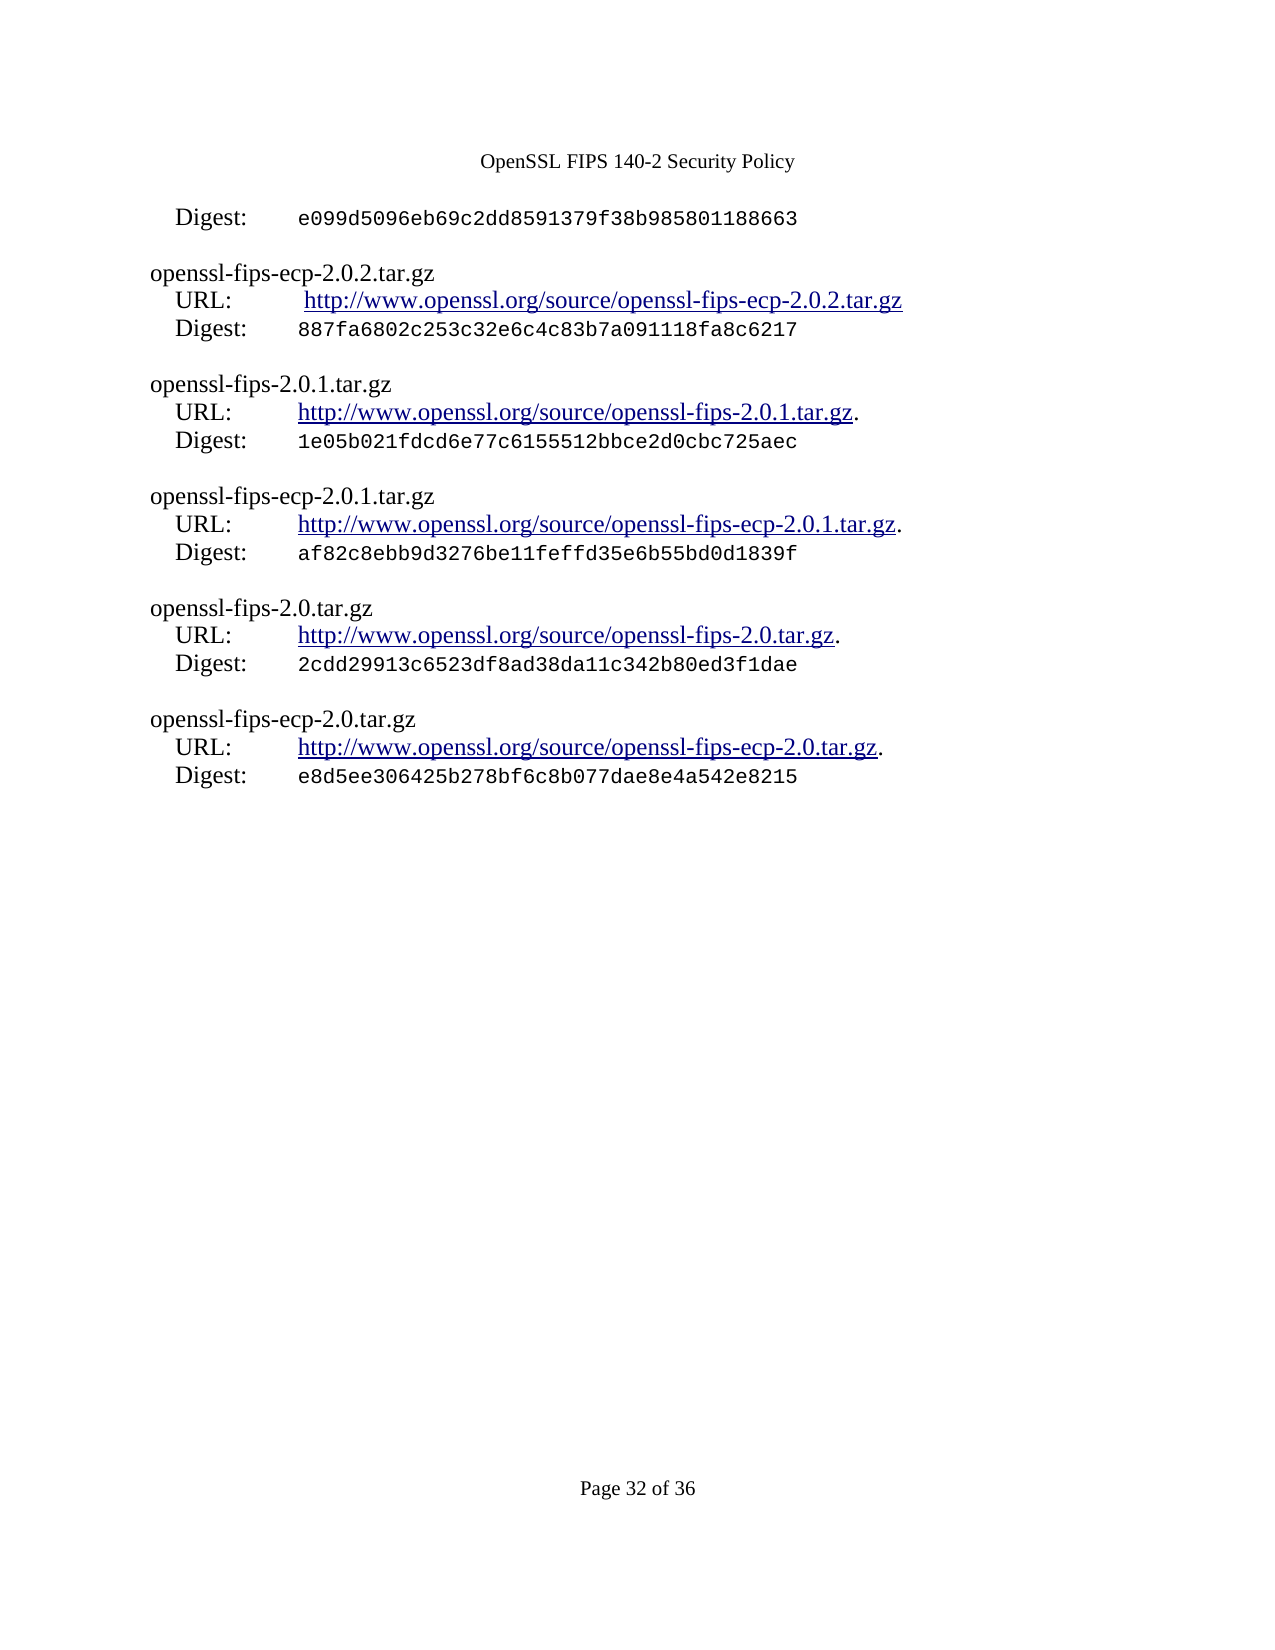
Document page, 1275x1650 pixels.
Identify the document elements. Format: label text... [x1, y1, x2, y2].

text Digest: 2cdd29913c6523df8ad38da11c342b80ed3f1dae [150, 649, 1125, 678]
text URL: http://www.openssl.org/source/openssl-fips-ecp-2.0.1.tar.gz. [150, 510, 1125, 538]
text URL: http://www.openssl.org/source/openssl-fips-ecp-2.0.tar.gz. [150, 733, 1125, 761]
text openssl-fips-2.0.tar.gz [150, 594, 1125, 622]
text openssl-fips-ecp-2.0.2.tar.gz [150, 259, 1125, 287]
text openssl-fips-ecp-2.0.1.tar.gz [150, 482, 1125, 510]
text URL: http://www.openssl.org/source/openssl-fips-ecp-2.0.2.tar.gz [150, 287, 1125, 314]
text Digest: e8d5ee306425b278bf6c8b077dae8e4a542e8215 [150, 761, 1125, 789]
text openssl-fips-ecp-2.0.tar.gz [150, 706, 1125, 733]
text URL: http://www.openssl.org/source/openssl-fips-2.0.tar.gz. [150, 622, 1125, 649]
text Digest: 887fa6802c253c32e6c4c83b7a091118fa8c6217 [150, 314, 1125, 343]
text URL: http://www.openssl.org/source/openssl-fips-2.0.1.tar.gz. [150, 398, 1125, 426]
text openssl-fips-2.0.1.tar.gz [150, 371, 1125, 398]
text Digest: af82c8ebb9d3276be11feffd35e6b55bd0d1839f [150, 538, 1125, 566]
text Digest: 1e05b021fdcd6e77c6155512bbce2d0cbc725aec [150, 426, 1125, 454]
text Digest: e099d5096eb69c2dd8591379f38b985801188663 [150, 203, 1125, 231]
